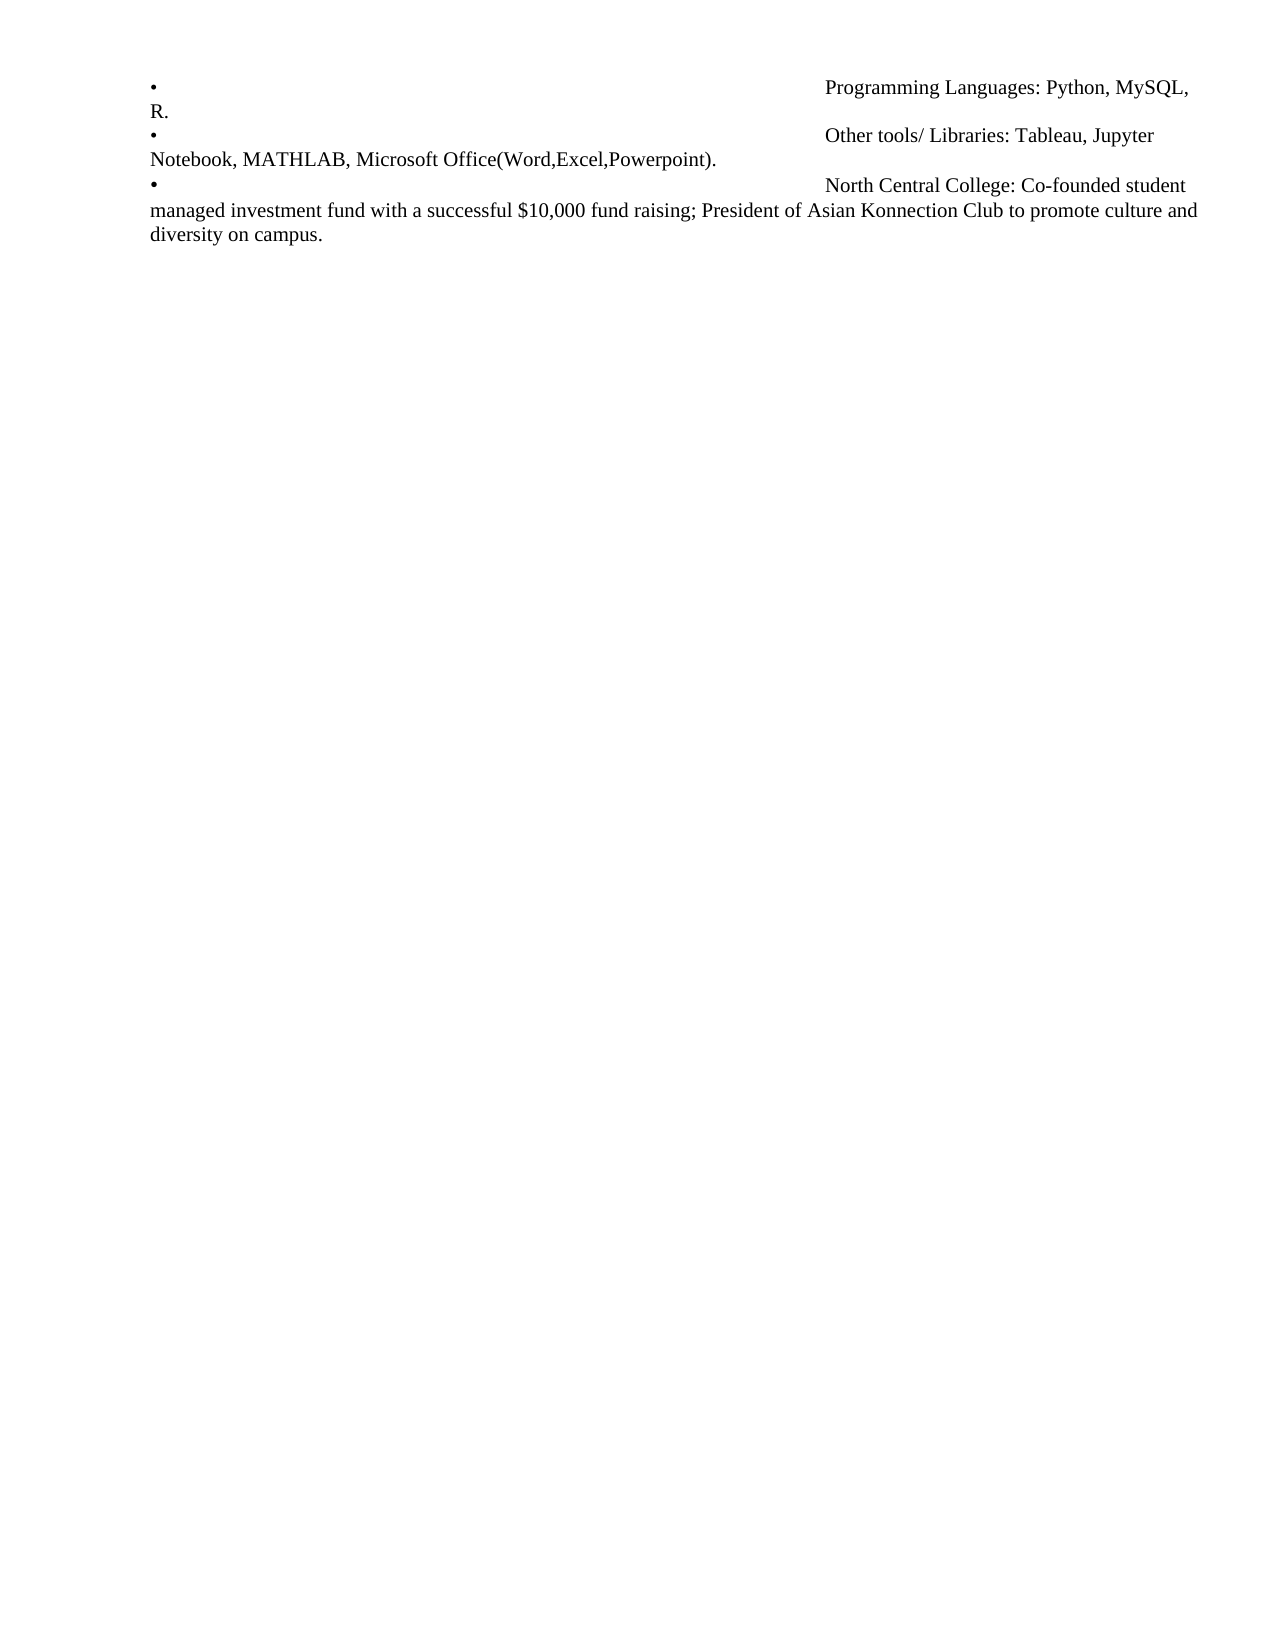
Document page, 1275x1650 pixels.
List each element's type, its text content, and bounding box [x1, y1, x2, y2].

list Other tools/ Libraries: Tableau, Jupyter Notebook, MATHLAB, Microsoft Office(Word,Excel,Powerpoint). [150, 123, 1200, 171]
list Programming Languages: Python, MySQL, R. [150, 75, 1200, 123]
list North Central College: Co-founded student managed investment fund with a successful $10,000 fund raising; President of Asian Konnection Club to promote culture and diversity on campus. [150, 171, 1200, 246]
